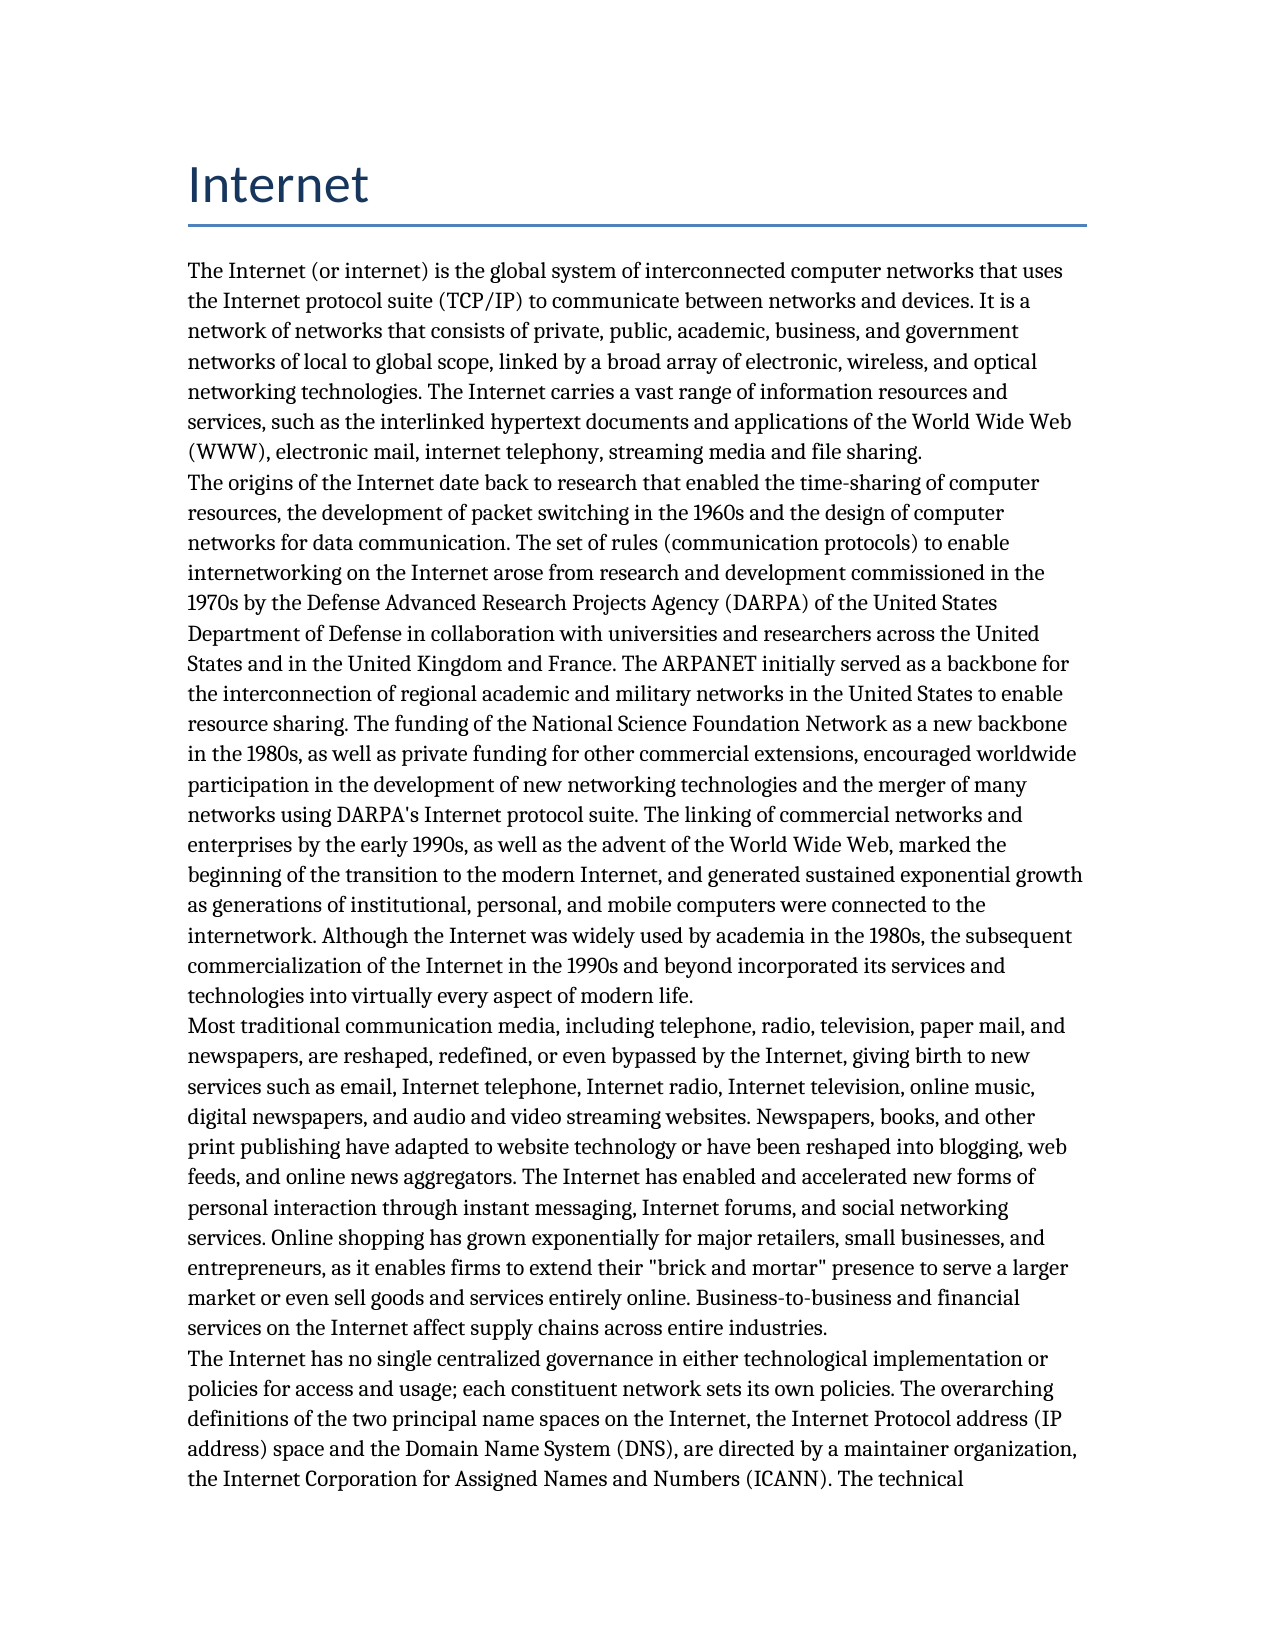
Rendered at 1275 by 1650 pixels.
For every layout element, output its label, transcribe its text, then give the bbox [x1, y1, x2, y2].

text The Internet (or internet) is the global system of interconnected computer networks that uses the Internet protocol suite (TCP/IP) to communicate between networks and devices. It is a network of networks that consists of private, public, academic, business, and government networks of local to global scope, linked by a broad array of electronic, wireless, and optical networking technologies. The Internet carries a vast range of information resources and services, such as the interlinked hypertext documents and applications of the World Wide Web (WWW), electronic mail, internet telephony, streaming media and file sharing. The origins of the Internet date back to research that enabled the time-sharing of computer resources, the development of packet switching in the 1960s and the design of computer networks for data communication. The set of rules (communication protocols) to enable internetworking on the Internet arose from research and development commissioned in the 1970s by the Defense Advanced Research Projects Agency (DARPA) of the United States Department of Defense in collaboration with universities and researchers across the United States and in the United Kingdom and France. The ARPANET initially served as a backbone for the interconnection of regional academic and military networks in the United States to enable resource sharing. The funding of the National Science Foundation Network as a new backbone in the 1980s, as well as private funding for other commercial extensions, encouraged worldwide participation in the development of new networking technologies and the merger of many networks using DARPA's Internet protocol suite. The linking of commercial networks and enterprises by the early 1990s, as well as the advent of the World Wide Web, marked the beginning of the transition to the modern Internet, and generated sustained exponential growth as generations of institutional, personal, and mobile computers were connected to the internetwork. Although the Internet was widely used by academia in the 1980s, the subsequent commercialization of the Internet in the 1990s and beyond incorporated its services and technologies into virtually every aspect of modern life. Most traditional communication media, including telephone, radio, television, paper mail, and newspapers, are reshaped, redefined, or even bypassed by the Internet, giving birth to new services such as email, Internet telephone, Internet radio, Internet television, online music, digital newspapers, and audio and video streaming websites. Newspapers, books, and other print publishing have adapted to website technology or have been reshaped into blogging, web feeds, and online news aggregators. The Internet has enabled and accelerated new forms of personal interaction through instant messaging, Internet forums, and social networking services. Online shopping has grown exponentially for major retailers, small businesses, and entrepreneurs, as it enables firms to extend their "brick and mortar" presence to serve a larger market or even sell goods and services entirely online. Business-to-business and financial services on the Internet affect supply chains across entire industries. The Internet has no single centralized governance in either technological implementation or policies for access and usage; each constituent network sets its own policies. The overarching definitions of the two principal name spaces on the Internet, the Internet Protocol address (IP address) space and the Domain Name System (DNS), are directed by a maintainer organization, the Internet Corporation for Assigned Names and Numbers (ICANN). The technical [187, 258, 1087, 1492]
title Internet [187, 150, 1087, 227]
